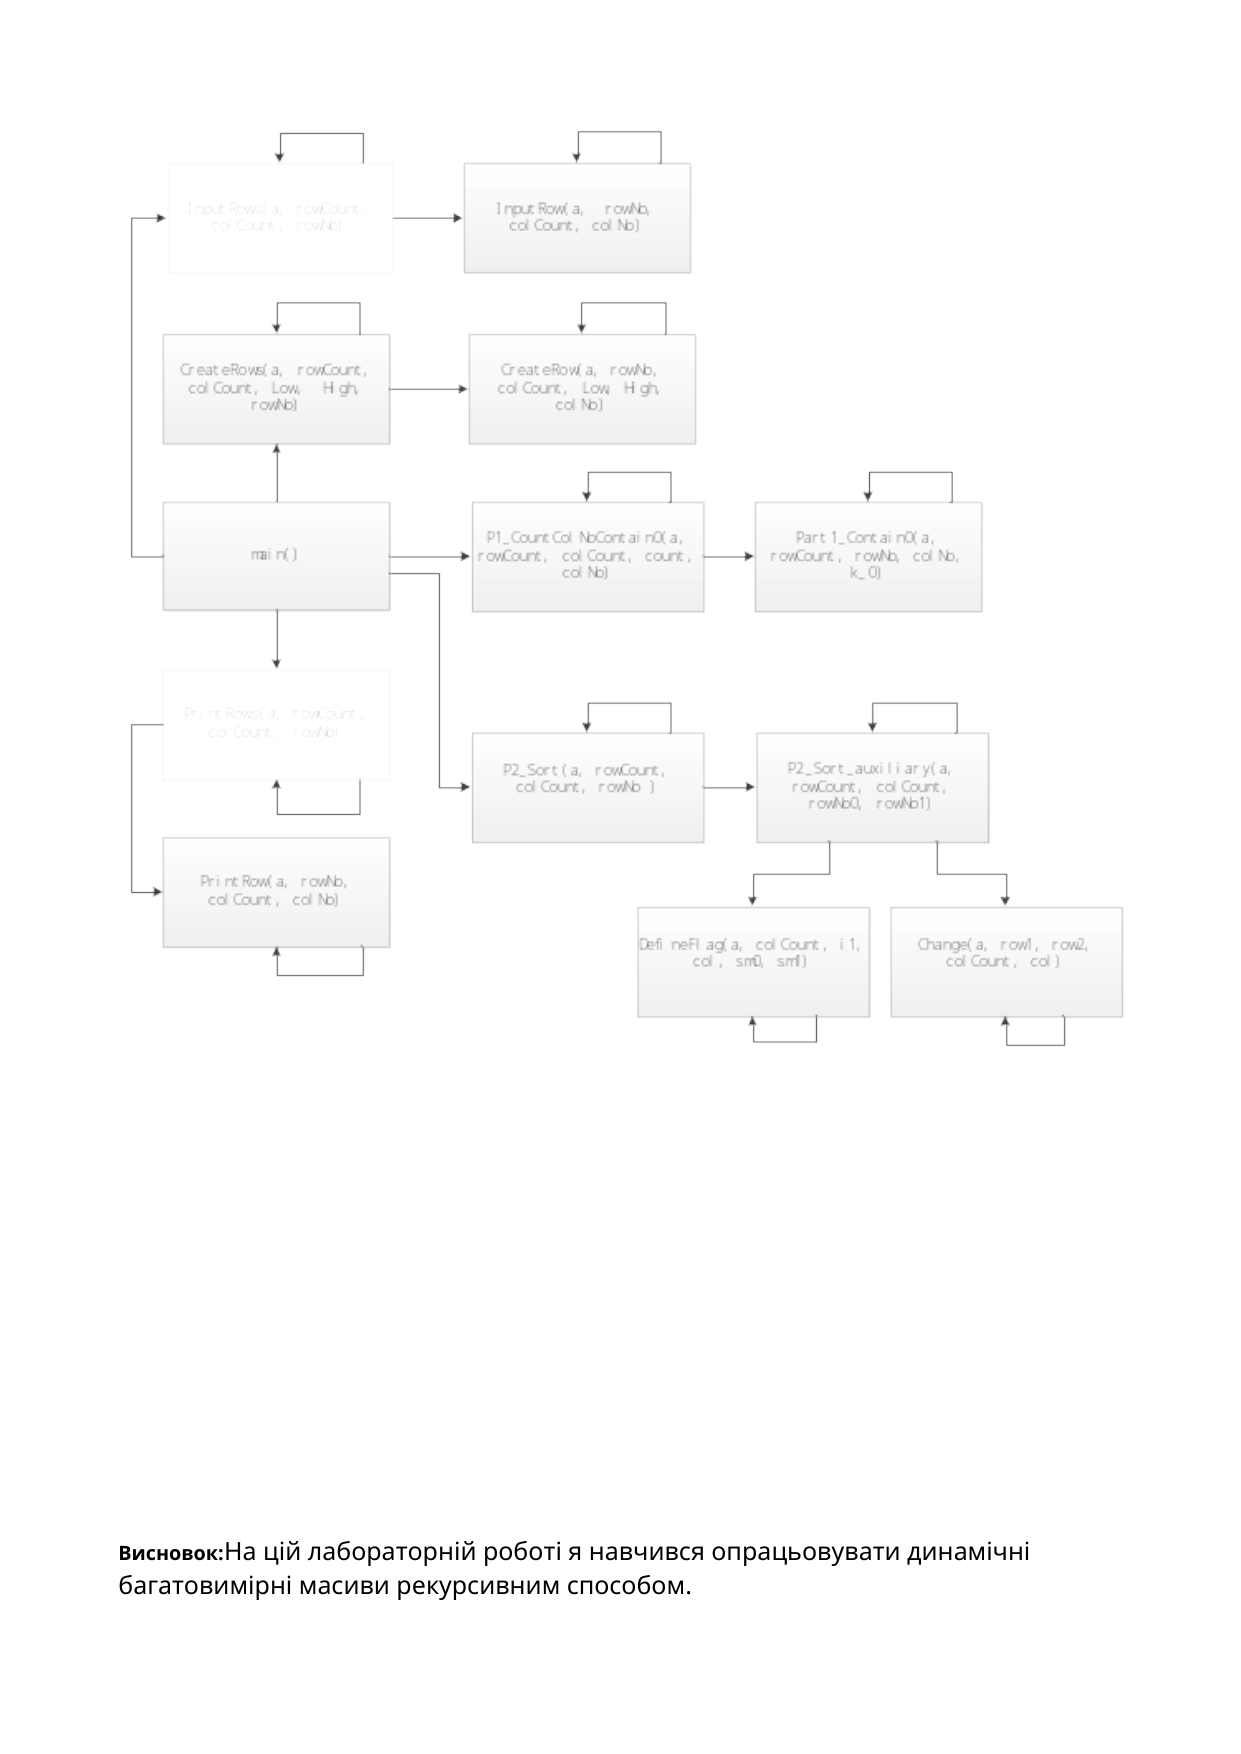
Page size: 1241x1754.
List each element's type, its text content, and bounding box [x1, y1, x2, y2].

text Висновок:На цій лабораторній роботі я навчився опрацьовувати динамічні багатовимірні масиви рекурсивним способом. [118, 1533, 1122, 1601]
